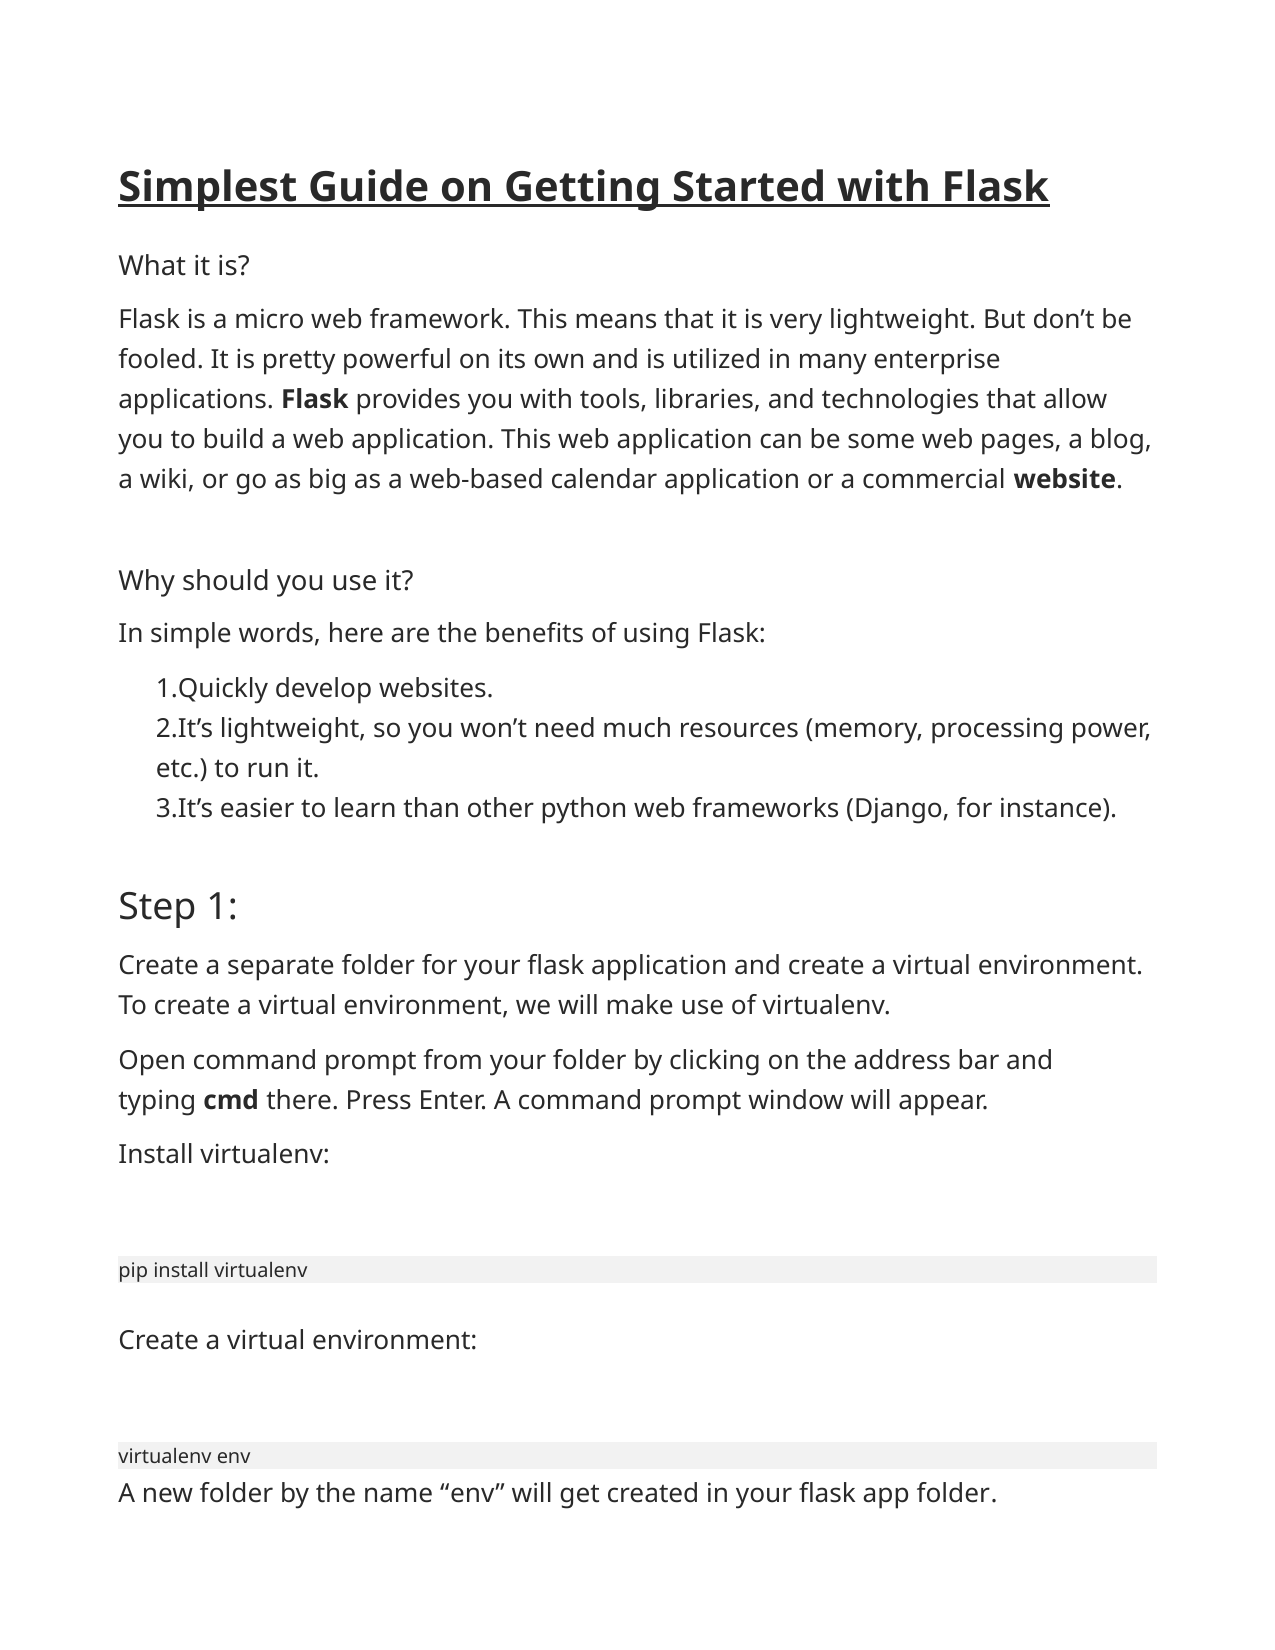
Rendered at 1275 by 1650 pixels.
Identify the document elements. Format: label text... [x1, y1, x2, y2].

list It’s easier to learn than other python web frameworks (Django, for instance). [156, 785, 1157, 825]
subtitle Why should you use it? [118, 561, 1157, 598]
text Create a separate folder for your flask application and create a virtual environment. To create a virtual environment, we will make use of virtualenv. [118, 942, 1157, 1022]
text A new folder by the name “env” will get created in your flask app folder. [118, 1474, 1157, 1510]
text Flask is a micro web framework. This means that it is very lightweight. But don’t be fooled. It is pretty powerful on its own and is utilized in many enterprise applications. Flask provides you with tools, libraries, and technologies that allow you to build a web application. This web application can be some web pages, a blog, a wiki, or go as big as a web-based calendar application or a commercial website. [118, 296, 1157, 496]
text In simple words, here are the benefits of using Flask: [118, 611, 1157, 651]
list It’s lightweight, so you won’t need much resources (memory, processing power, etc.) to run it. [156, 705, 1157, 785]
subtitle Simplest Guide on Getting Started with Flask [118, 143, 1157, 213]
text pip install virtualenv [118, 1256, 1157, 1283]
text Install virtualenv: [118, 1132, 1157, 1172]
text Create a virtual environment: [118, 1317, 1157, 1357]
text virtualenv env [118, 1442, 1157, 1469]
subtitle Step 1: [118, 879, 1157, 930]
subtitle What it is? [118, 246, 1157, 284]
list Quickly develop websites. [156, 665, 1157, 705]
text Open command prompt from your folder by clicking on the address bar and typing cmd there. Press Enter. A command prompt window will appear. [118, 1037, 1157, 1117]
